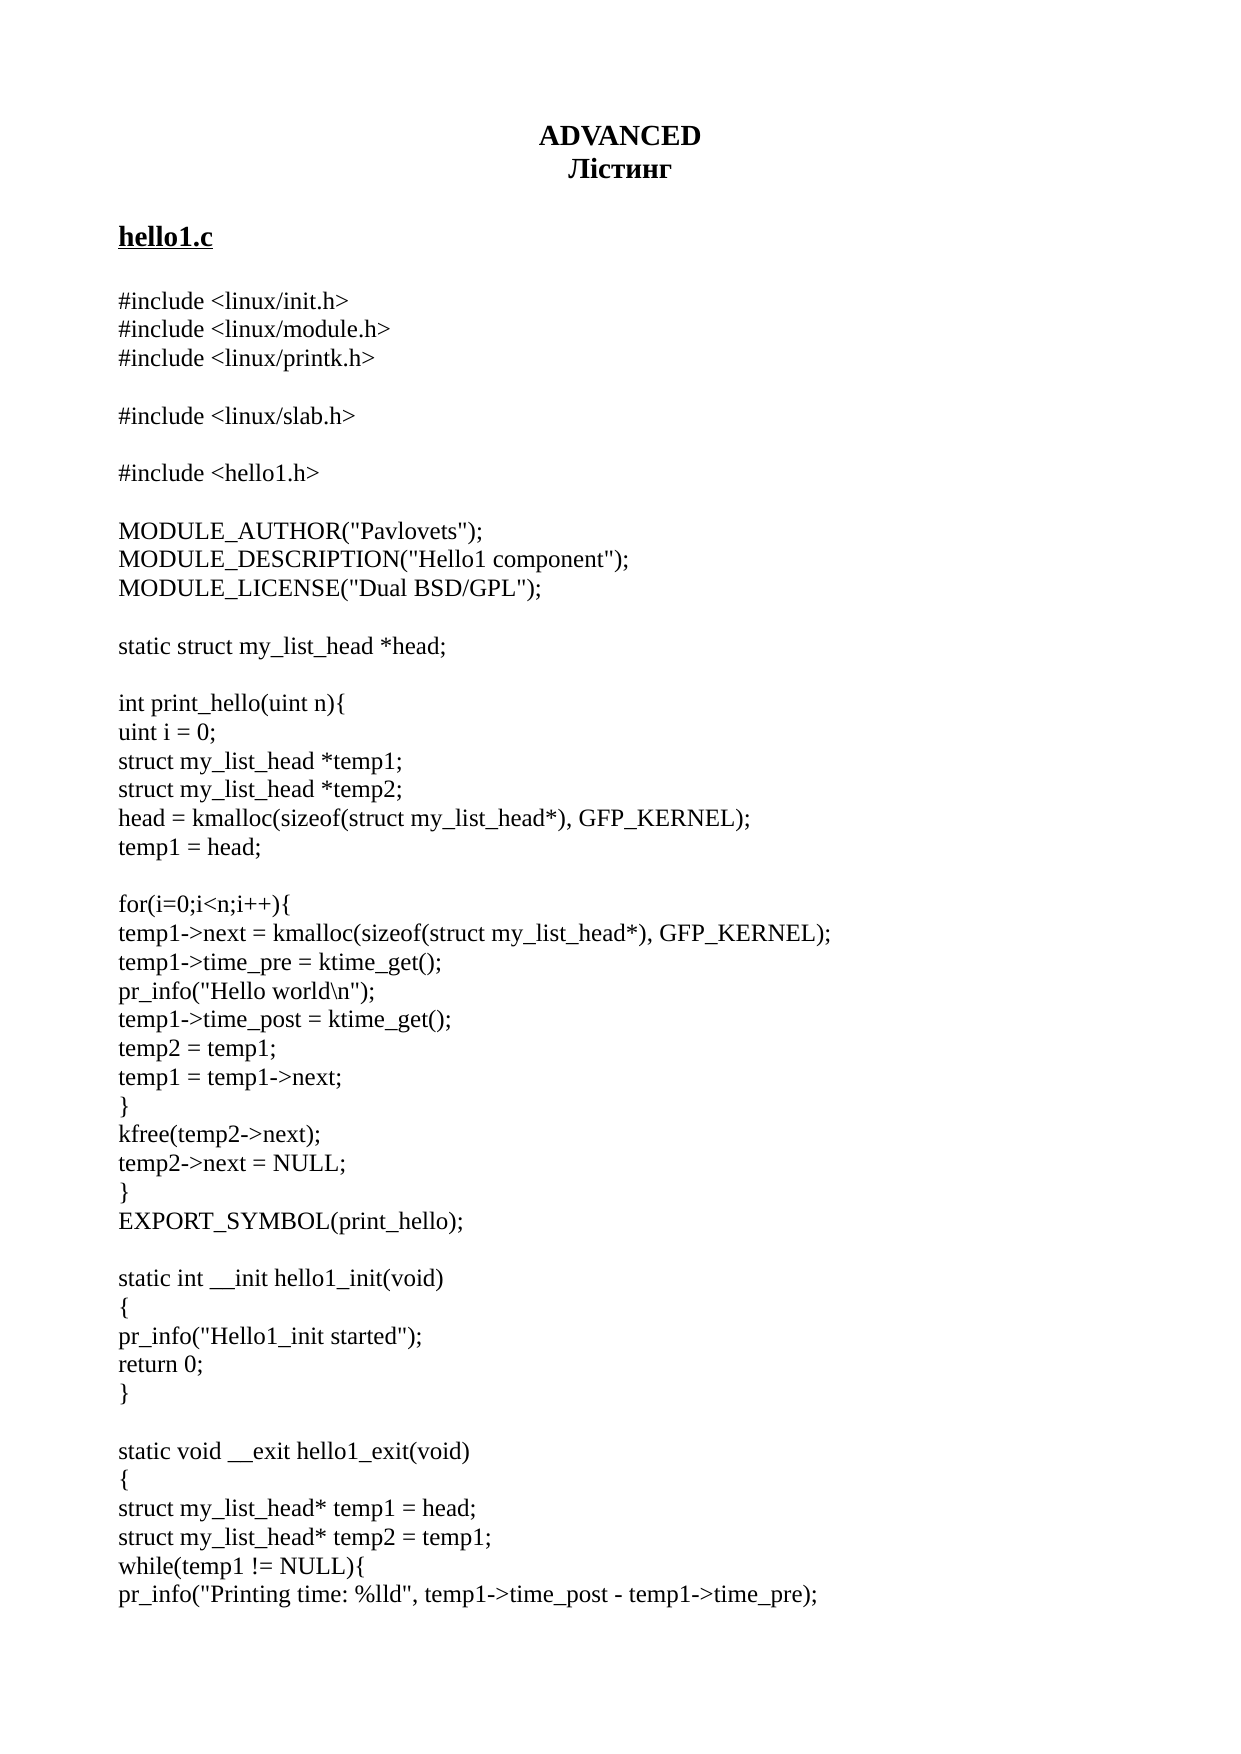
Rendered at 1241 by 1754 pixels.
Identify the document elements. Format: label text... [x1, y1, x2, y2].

text struct my_list_head *temp1; [118, 746, 1122, 774]
text temp1 = head; [118, 832, 1122, 861]
text kfree(temp2->next); [118, 1119, 1122, 1148]
text static int __init hello1_init(void) [118, 1263, 1122, 1292]
text pr_info("Hello1_init started"); [118, 1321, 1122, 1349]
text ADVANCED [118, 118, 1122, 152]
text #include <linux/init.h> [118, 286, 1122, 314]
text #include <linux/slab.h> [118, 401, 1122, 429]
text struct my_list_head* temp2 = temp1; [118, 1522, 1122, 1551]
text temp1 = temp1->next; [118, 1062, 1122, 1091]
text static struct my_list_head *head; [118, 631, 1122, 659]
text hello1.c [118, 219, 1122, 252]
text MODULE_DESCRIPTION("Hello1 component"); [118, 544, 1122, 573]
text while(temp1 != NULL){ [118, 1551, 1122, 1579]
text temp1->next = kmalloc(sizeof(struct my_list_head*), GFP_KERNEL); [118, 918, 1122, 947]
text return 0; [118, 1349, 1122, 1378]
text EXPORT_SYMBOL(print_hello); [118, 1206, 1122, 1234]
text temp2 = temp1; [118, 1033, 1122, 1062]
text MODULE_LICENSE("Dual BSD/GPL"); [118, 573, 1122, 602]
text { [118, 1464, 1122, 1493]
text pr_info("Printing time: %lld", temp1->time_post - temp1->time_pre); [118, 1579, 1122, 1608]
text for(i=0;i<n;i++){ [118, 889, 1122, 918]
text pr_info("Hello world\n"); [118, 976, 1122, 1004]
text } [118, 1378, 1122, 1407]
text temp2->next = NULL; [118, 1148, 1122, 1177]
text static void __exit hello1_exit(void) [118, 1436, 1122, 1464]
text struct my_list_head* temp1 = head; [118, 1493, 1122, 1522]
text struct my_list_head *temp2; [118, 774, 1122, 803]
text int print_hello(uint n){ [118, 688, 1122, 717]
text { [118, 1292, 1122, 1321]
text MODULE_AUTHOR("Pavlovets"); [118, 516, 1122, 544]
text head = kmalloc(sizeof(struct my_list_head*), GFP_KERNEL); [118, 803, 1122, 832]
text } [118, 1177, 1122, 1206]
text #include <linux/module.h> [118, 314, 1122, 343]
text #include <linux/printk.h> [118, 343, 1122, 372]
text uint i = 0; [118, 717, 1122, 746]
text temp1->time_pre = ktime_get(); [118, 947, 1122, 976]
text Лістинг [118, 152, 1122, 185]
text } [118, 1091, 1122, 1119]
text temp1->time_post = ktime_get(); [118, 1004, 1122, 1033]
text #include <hello1.h> [118, 458, 1122, 487]
